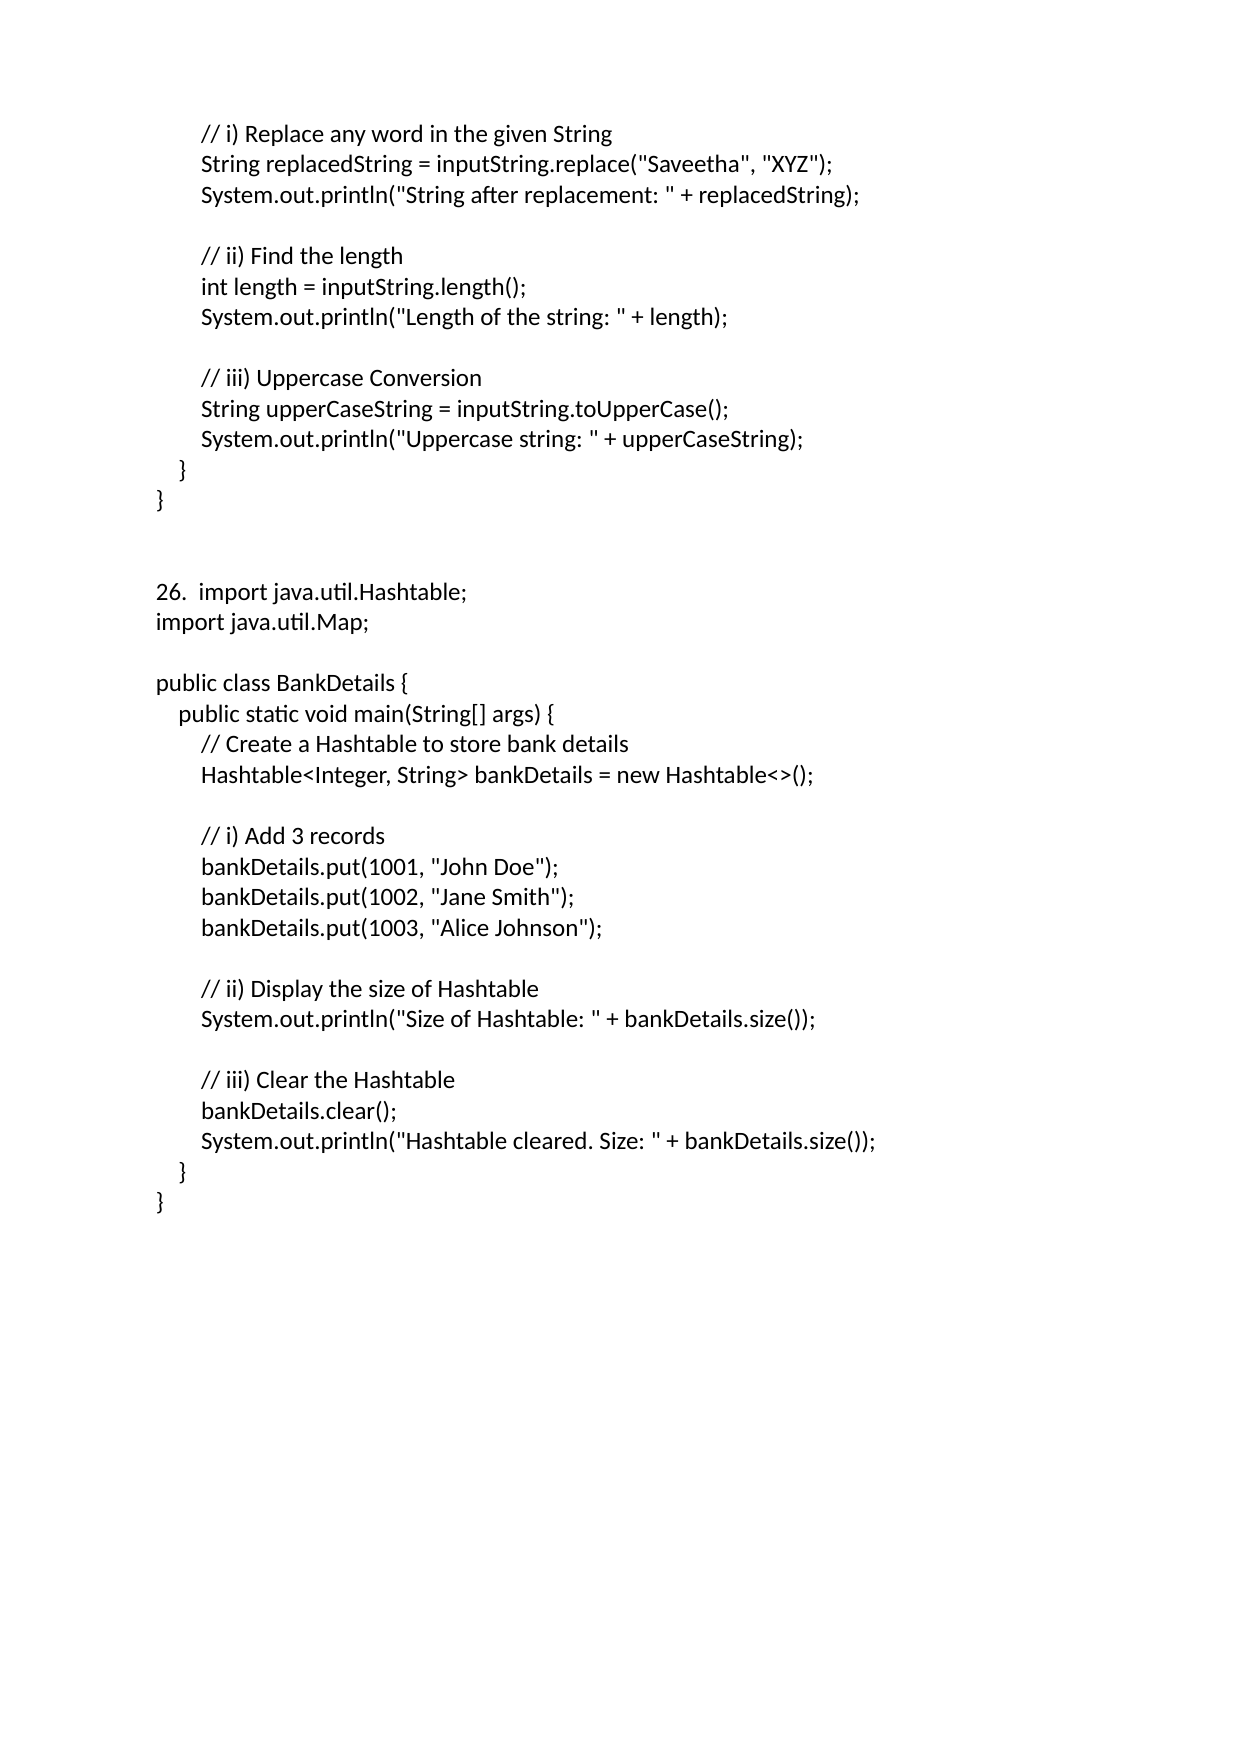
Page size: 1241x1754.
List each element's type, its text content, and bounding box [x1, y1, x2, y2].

list 26. import java.util.Hashtable; import java.util.Map; public class BankDetails { public static void main(String[] args) { // Create a Hashtable to store bank details Hashtable<Integer, String> bankDetails = new Hashtable<>(); // i) Add 3 records bankDetails.put(1001, "John Doe"); bankDetails.put(1002, "Jane Smith"); bankDetails.put(1003, "Alice Johnson"); // ii) Display the size of Hashtable System.out.println("Size of Hashtable: " + bankDetails.size()); // iii) Clear the Hashtable bankDetails.clear(); System.out.println("Hashtable cleared. Size: " + bankDetails.size()); } } [156, 576, 1122, 1247]
list // i) Replace any word in the given String String replacedString = inputString.replace("Saveetha", "XYZ"); System.out.println("String after replacement: " + replacedString); // ii) Find the length int length = inputString.length(); System.out.println("Length of the string: " + length); // iii) Uppercase Conversion String upperCaseString = inputString.toUpperCase(); System.out.println("Uppercase string: " + upperCaseString); } } [156, 118, 1122, 545]
